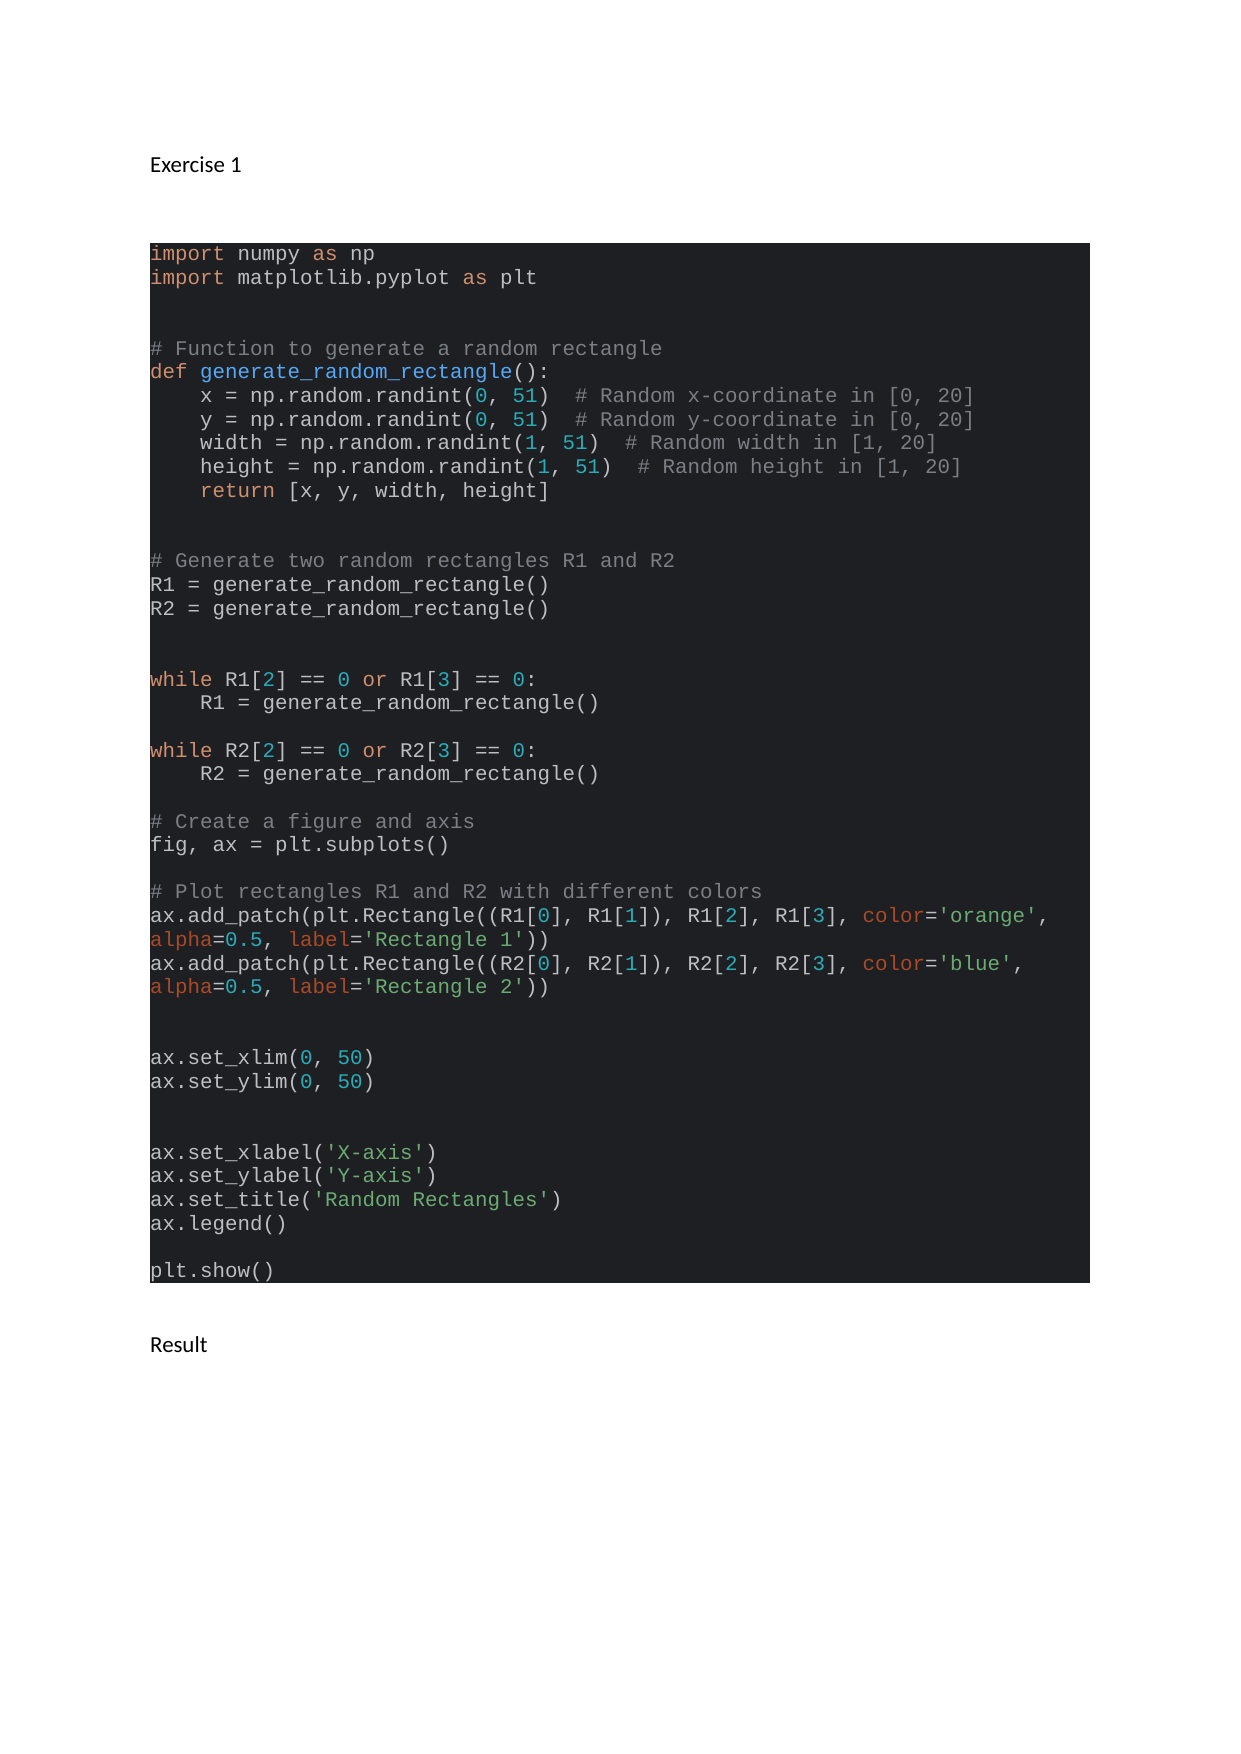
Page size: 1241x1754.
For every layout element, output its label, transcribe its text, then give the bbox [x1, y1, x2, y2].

text import numpy as np import matplotlib.pyplot as plt # Function to generate a random rectangle def generate_random_rectangle(): x = np.random.randint(0, 51) # Random x-coordinate in [0, 20] y = np.random.randint(0, 51) # Random y-coordinate in [0, 20] width = np.random.randint(1, 51) # Random width in [1, 20] height = np.random.randint(1, 51) # Random height in [1, 20] return [x, y, width, height] # Generate two random rectangles R1 and R2 R1 = generate_random_rectangle() R2 = generate_random_rectangle() while R1[2] == 0 or R1[3] == 0: R1 = generate_random_rectangle() while R2[2] == 0 or R2[3] == 0: R2 = generate_random_rectangle() # Create a figure and axis fig, ax = plt.subplots() # Plot rectangles R1 and R2 with different colors ax.add_patch(plt.Rectangle((R1[0], R1[1]), R1[2], R1[3], color='orange', alpha=0.5, label='Rectangle 1')) ax.add_patch(plt.Rectangle((R2[0], R2[1]), R2[2], R2[3], color='blue', alpha=0.5, label='Rectangle 2')) ax.set_xlim(0, 50) ax.set_ylim(0, 50) ax.set_xlabel('X-axis') ax.set_ylabel('Y-axis') ax.set_title('Random Rectangles') ax.legend() plt.show() [150, 243, 1090, 1283]
text Exercise 1 [150, 150, 1090, 178]
text Result [150, 1330, 1090, 1358]
